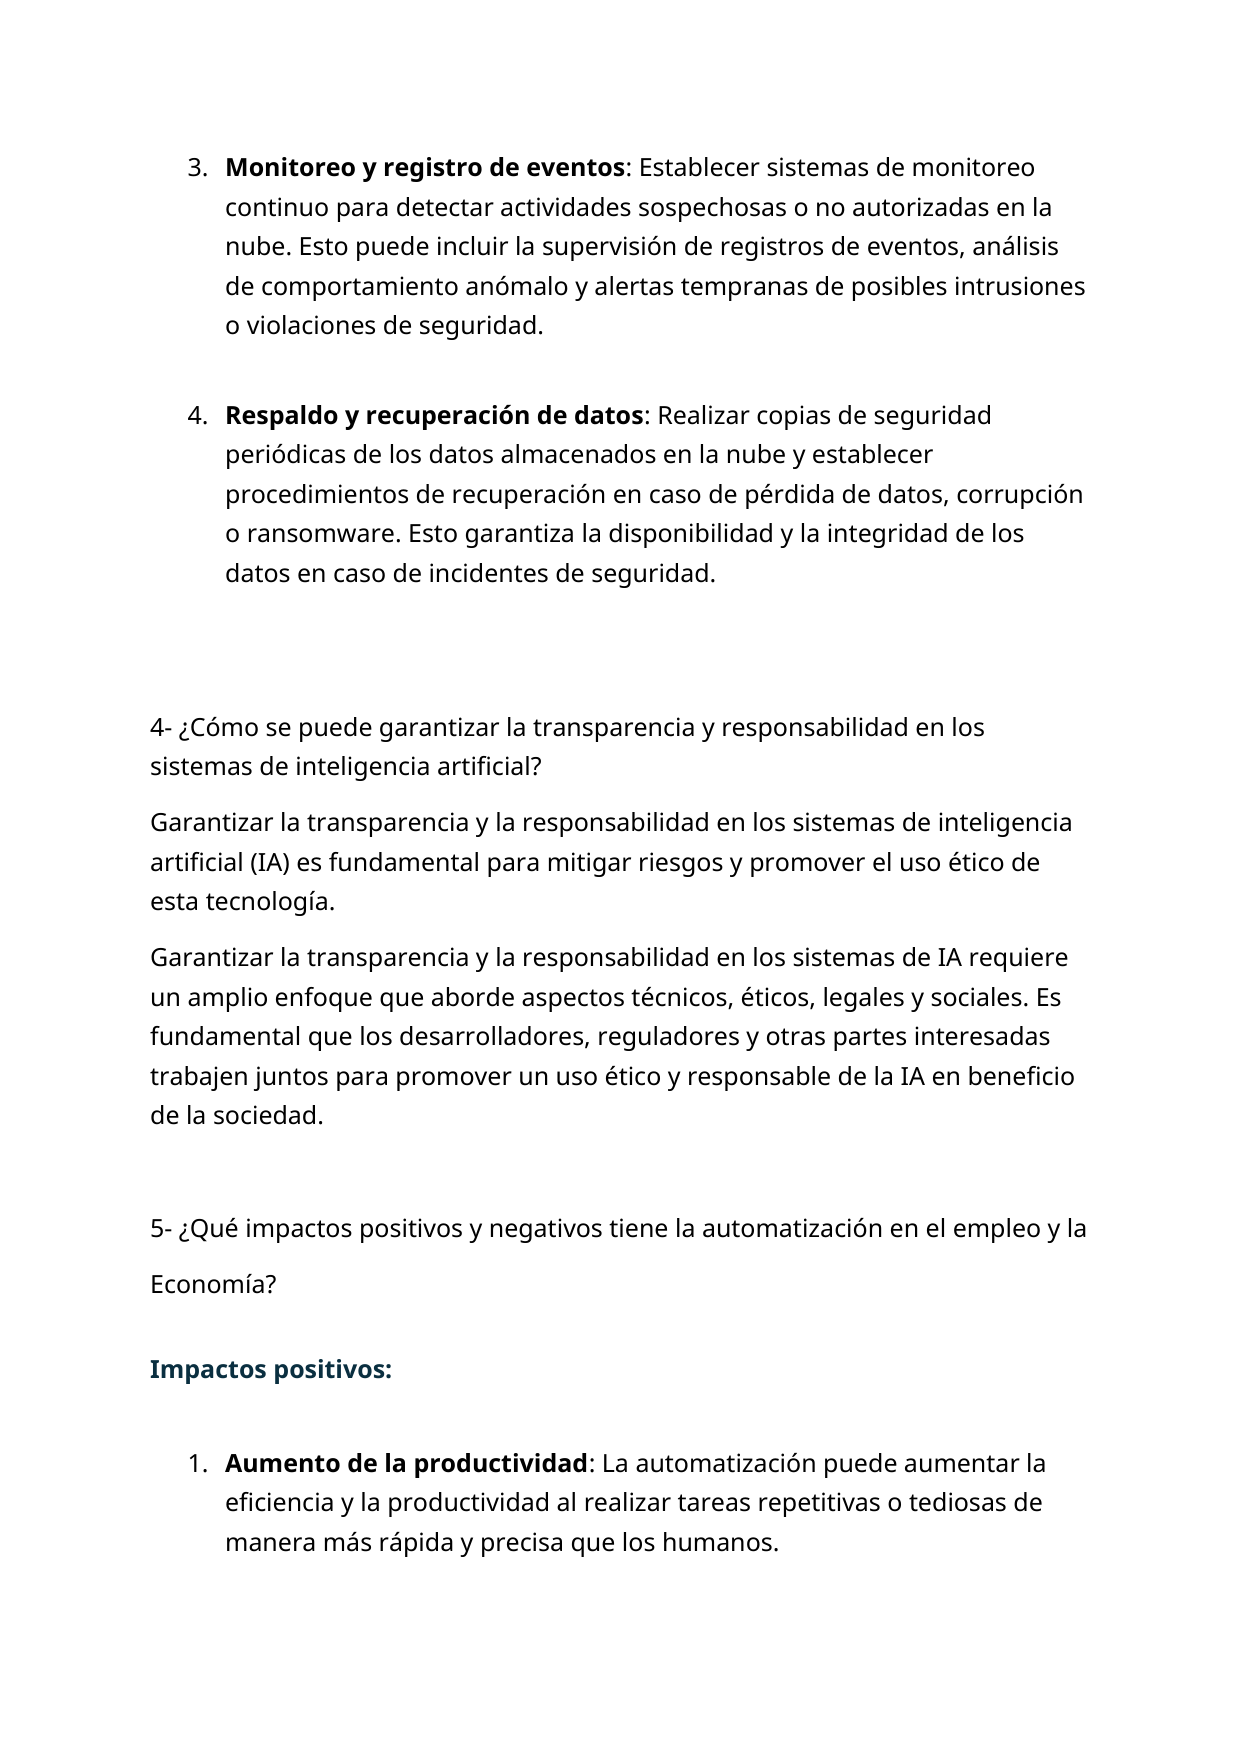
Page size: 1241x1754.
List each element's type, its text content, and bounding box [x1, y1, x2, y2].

list Respaldo y recuperación de datos: Realizar copias de seguridad periódicas de los datos almacenados en la nube y establecer procedimientos de recuperación en caso de pérdida de datos, corrupción o ransomware. Esto garantiza la disponibilidad y la integridad de los datos en caso de incidentes de seguridad. [187, 397, 1090, 589]
list Monitoreo y registro de eventos: Establecer sistemas de monitoreo continuo para detectar actividades sospechosas o no autorizadas en la nube. Esto puede incluir la supervisión de registros de eventos, análisis de comportamiento anómalo y alertas tempranas de posibles intrusiones o violaciones de seguridad. [187, 150, 1090, 342]
list Aumento de la productividad: La automatización puede aumentar la eficiencia y la productividad al realizar tareas repetitivas o tediosas de manera más rápida y precisa que los humanos. [187, 1446, 1090, 1558]
text Economía? [150, 1266, 1090, 1300]
text 5- ¿Qué impactos positivos y negativos tiene la automatización en el empleo y la [150, 1210, 1090, 1244]
text Garantizar la transparencia y la responsabilidad en los sistemas de IA requiere un amplio enfoque que aborde aspectos técnicos, éticos, legales y sociales. Es fundamental que los desarrolladores, reguladores y otras partes interesadas trabajen juntos para promover un uso ético y responsable de la IA en beneficio de la sociedad. [150, 940, 1090, 1132]
subtitle Impactos positivos: [150, 1352, 1090, 1386]
text Garantizar la transparencia y la responsabilidad en los sistemas de inteligencia artificial (IA) es fundamental para mitigar riesgos y promover el uso ético de esta tecnología. [150, 805, 1090, 918]
text 4- ¿Cómo se puede garantizar la transparencia y responsabilidad en los sistemas de inteligencia artificial? [150, 709, 1090, 783]
